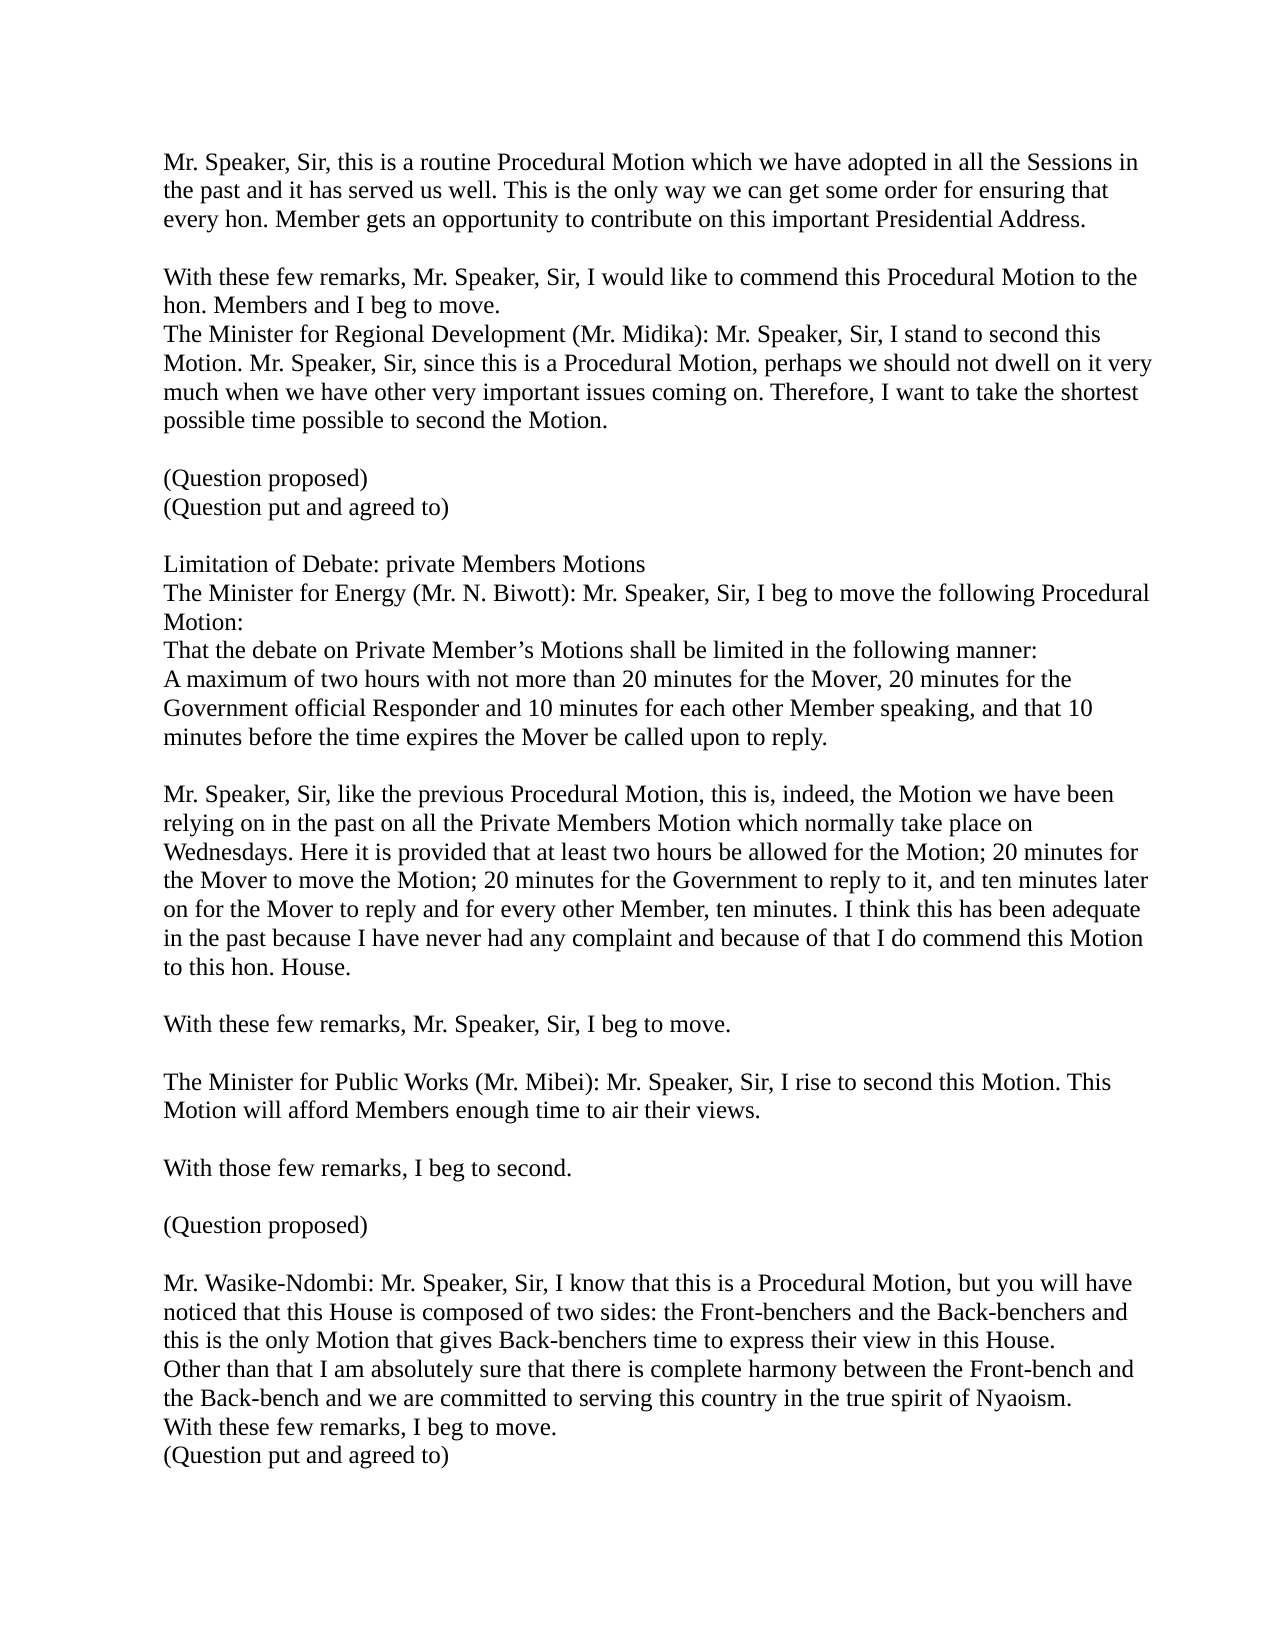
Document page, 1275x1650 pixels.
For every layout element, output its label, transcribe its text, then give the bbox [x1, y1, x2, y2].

text (Question proposed) [163, 463, 1157, 492]
text The Minister for Energy (Mr. N. Biwott): Mr. Speaker, Sir, I beg to move the following Procedural Motion: [163, 578, 1157, 636]
text Other than that I am absolutely sure that there is complete harmony between the Front-bench and the Back-bench and we are committed to serving this country in the true spirit of Nyaoism. [163, 1354, 1157, 1412]
text A maximum of two hours with not more than 20 minutes for the Mover, 20 minutes for the Government official Responder and 10 minutes for each other Member speaking, and that 10 minutes before the time expires the Mover be called upon to reply. [163, 664, 1157, 751]
text Mr. Speaker, Sir, like the previous Procedural Motion, this is, indeed, the Motion we have been relying on in the past on all the Private Members Motion which normally take place on Wednesdays. Here it is provided that at least two hours be allowed for the Motion; 20 minutes for the Mover to move the Motion; 20 minutes for the Government to reply to it, and ten minutes later on for the Mover to reply and for every other Member, ten minutes. I think this has been adequate in the past because I have never had any complaint and because of that I do commend this Motion to this hon. House. [163, 779, 1157, 981]
text Mr. Speaker, Sir, this is a routine Procedural Motion which we have adopted in all the Sessions in the past and it has served us well. This is the only way we can get some order for ensuring that every hon. Member gets an opportunity to contribute on this important Presidential Address. [163, 147, 1157, 233]
text Mr. Wasike-Ndombi: Mr. Speaker, Sir, I know that this is a Procedural Motion, but you will have noticed that this House is composed of two sides: the Front-benchers and the Back-benchers and this is the only Motion that gives Back-benchers time to express their view in this House. [163, 1268, 1157, 1354]
text (Question proposed) [163, 1211, 1157, 1239]
text With these few remarks, Mr. Speaker, Sir, I would like to commend this Procedural Motion to the hon. Members and I beg to move. [163, 262, 1157, 319]
text The Minister for Public Works (Mr. Mibei): Mr. Speaker, Sir, I rise to second this Motion. This Motion will afford Members enough time to air their views. [163, 1067, 1157, 1124]
text (Question put and agreed to) [163, 492, 1157, 521]
text Limitation of Debate: private Members Motions [163, 549, 1157, 578]
text That the debate on Private Member’s Motions shall be limited in the following manner: [163, 636, 1157, 664]
text With these few remarks, I beg to move. [163, 1412, 1157, 1441]
text (Question put and agreed to) [163, 1441, 1157, 1469]
text With these few remarks, Mr. Speaker, Sir, I beg to move. [163, 1009, 1157, 1038]
text The Minister for Regional Development (Mr. Midika): Mr. Speaker, Sir, I stand to second this Motion. Mr. Speaker, Sir, since this is a Procedural Motion, perhaps we should not dwell on it very much when we have other very important issues coming on. Therefore, I want to take the shortest possible time possible to second the Motion. [163, 319, 1157, 434]
text With those few remarks, I beg to second. [163, 1153, 1157, 1182]
